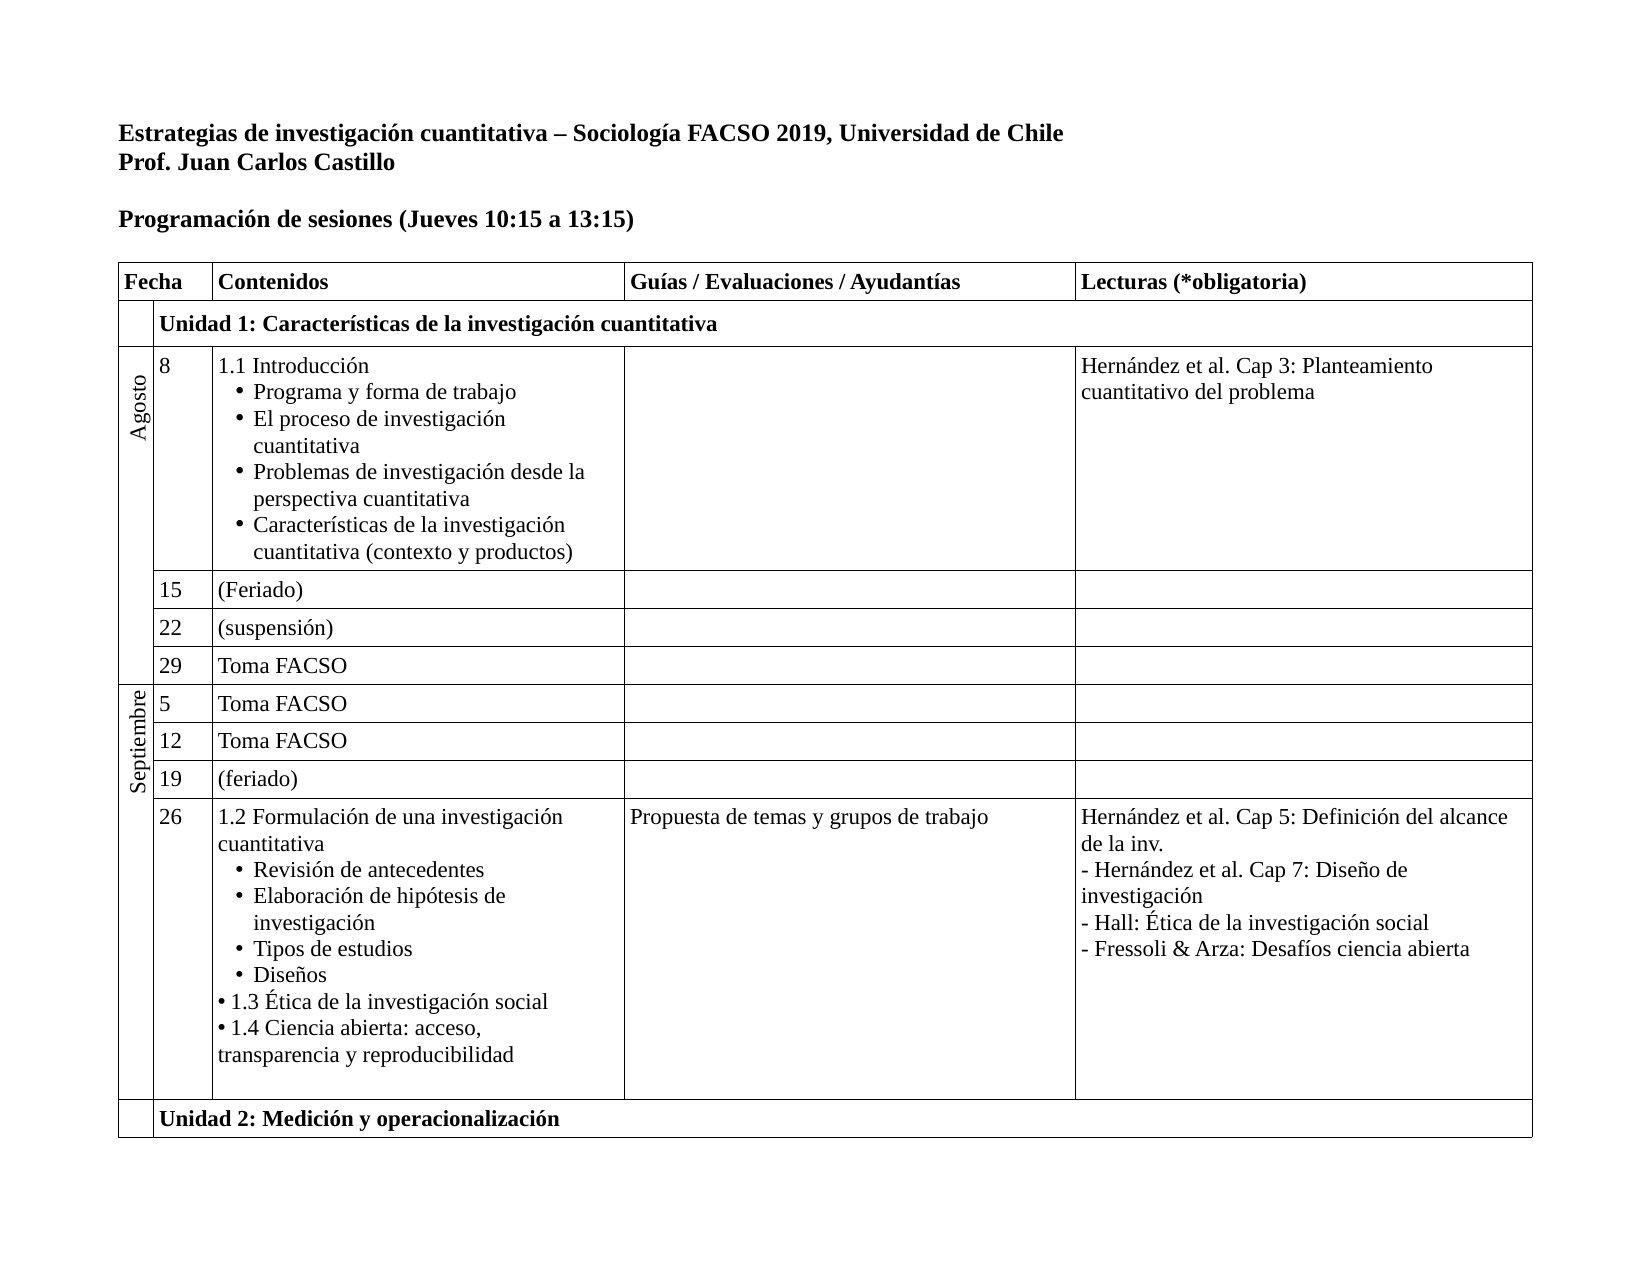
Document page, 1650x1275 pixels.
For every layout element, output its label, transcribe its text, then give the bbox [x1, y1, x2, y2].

table_cell 8 [154, 347, 212, 570]
table_cell Septiembre [119, 685, 153, 1099]
table_cell Toma FACSO [213, 685, 624, 722]
table_cell [625, 761, 1075, 798]
table_cell Toma FACSO [213, 723, 624, 760]
table_cell [625, 571, 1075, 608]
table_cell 12 [154, 723, 212, 760]
table_cell [625, 609, 1075, 646]
table_cell [1076, 571, 1532, 608]
table_cell Hernández et al. Cap 5: Definición del alcance de la inv. - Hernández et al. Cap 7: Diseño de investigación - Hall: Ética de la investigación social - Fressoli & Arza: Desafíos ciencia abierta [1076, 799, 1532, 1099]
table_cell Toma FACSO [213, 647, 624, 684]
table_cell 1.2 Formulación de una investigación cuantitativa Revisión de antecedentes Elaboración de hipótesis de investigación Tipos de estudios Diseños 1.3 Ética de la investigación social 1.4 Ciencia abierta: acceso, transparencia y reproducibilidad [213, 799, 624, 1099]
table_cell 19 [154, 761, 212, 798]
table_cell 22 [154, 609, 212, 646]
table_header Guías / Evaluaciones / Ayudantías [625, 263, 1075, 300]
text Programación de sesiones (Jueves 10:15 a 13:15) [118, 204, 1532, 233]
table_cell Hernández et al. Cap 3: Planteamiento cuantitativo del problema [1076, 347, 1532, 570]
table_cell [119, 1100, 153, 1137]
table_cell 26 [154, 799, 212, 1099]
table_cell 29 [154, 647, 212, 684]
table_cell 1.1 Introducción Programa y forma de trabajo El proceso de investigación cuantitativa Problemas de investigación desde la perspectiva cuantitativa Características de la investigación cuantitativa (contexto y productos) [213, 347, 624, 570]
table_cell Unidad 1: Características de la investigación cuantitativa [154, 301, 1532, 346]
table_cell 15 [154, 571, 212, 608]
table_cell [1076, 723, 1532, 760]
table_cell [119, 301, 153, 346]
table_cell Propuesta de temas y grupos de trabajo [625, 799, 1075, 1099]
table_cell (suspensión) [213, 609, 624, 646]
table_cell (Feriado) [213, 571, 624, 608]
table_cell [625, 647, 1075, 684]
text Prof. Juan Carlos Castillo [118, 147, 1532, 176]
table_cell 5 [154, 685, 212, 722]
table_cell Unidad 2: Medición y operacionalización [154, 1100, 1532, 1137]
text Estrategias de investigación cuantitativa – Sociología FACSO 2019, Universidad de Chile [118, 118, 1532, 147]
table_cell [625, 347, 1075, 570]
table_header Fecha [119, 263, 212, 300]
table_cell [625, 723, 1075, 760]
table_cell [1076, 685, 1532, 722]
table_header Contenidos [213, 263, 624, 300]
table_cell (feriado) [213, 761, 624, 798]
table_cell [1076, 609, 1532, 646]
table_header Lecturas (*obligatoria) [1076, 263, 1532, 300]
table_cell [1076, 761, 1532, 798]
table_cell [625, 685, 1075, 722]
table_cell Agosto [119, 347, 153, 684]
table_cell [1076, 647, 1532, 684]
